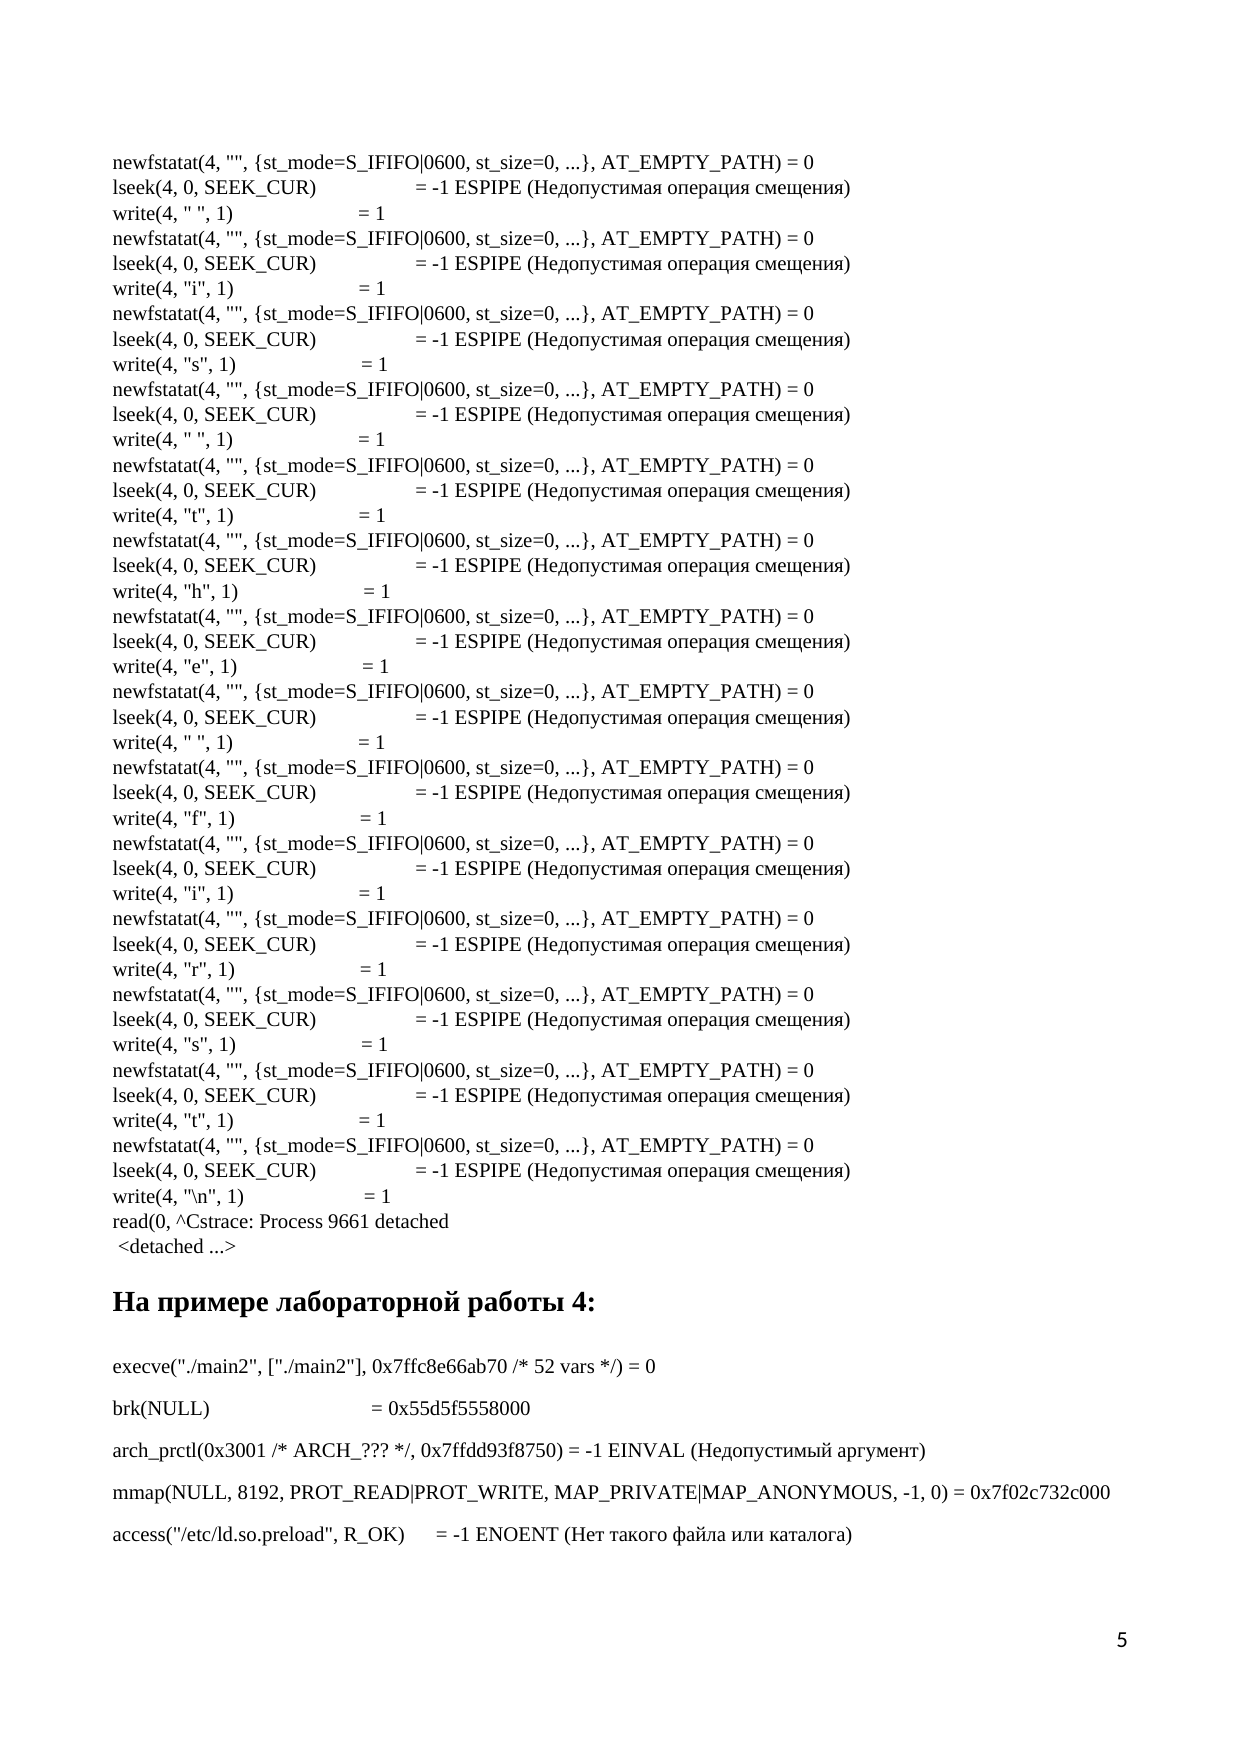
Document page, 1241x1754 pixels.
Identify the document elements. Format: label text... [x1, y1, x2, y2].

text newfstatat(4, "", {st_mode=S_IFIFO|0600, st_size=0, ...}, AT_EMPTY_PATH) = 0 [112, 150, 1128, 174]
text newfstatat(4, "", {st_mode=S_IFIFO|0600, st_size=0, ...}, AT_EMPTY_PATH) = 0 [112, 982, 1128, 1006]
text mmap(NULL, 8192, PROT_READ|PROT_WRITE, MAP_PRIVATE|MAP_ANONYMOUS, -1, 0) = 0x7f02c732c000 [112, 1480, 1128, 1504]
text lseek(4, 0, SEEK_CUR) = -1 ESPIPE (Недопустимая операция смещения) [112, 175, 1128, 199]
text newfstatat(4, "", {st_mode=S_IFIFO|0600, st_size=0, ...}, AT_EMPTY_PATH) = 0 [112, 226, 1128, 250]
text lseek(4, 0, SEEK_CUR) = -1 ESPIPE (Недопустимая операция смещения) [112, 1158, 1128, 1182]
text write(4, "s", 1) = 1 [112, 352, 1128, 376]
text lseek(4, 0, SEEK_CUR) = -1 ESPIPE (Недопустимая операция смещения) [112, 1007, 1128, 1031]
text execve("./main2", ["./main2"], 0x7ffc8e66ab70 /* 52 vars */) = 0 [112, 1354, 1128, 1378]
text write(4, " ", 1) = 1 [112, 730, 1128, 754]
text write(4, "f", 1) = 1 [112, 805, 1128, 829]
text newfstatat(4, "", {st_mode=S_IFIFO|0600, st_size=0, ...}, AT_EMPTY_PATH) = 0 [112, 1057, 1128, 1082]
text write(4, "t", 1) = 1 [112, 1108, 1128, 1132]
text lseek(4, 0, SEEK_CUR) = -1 ESPIPE (Недопустимая операция смещения) [112, 478, 1128, 502]
text <detached ...> [112, 1234, 1128, 1283]
text lseek(4, 0, SEEK_CUR) = -1 ESPIPE (Недопустимая операция смещения) [112, 704, 1128, 729]
text lseek(4, 0, SEEK_CUR) = -1 ESPIPE (Недопустимая операция смещения) [112, 856, 1128, 880]
text write(4, "i", 1) = 1 [112, 881, 1128, 905]
text write(4, "h", 1) = 1 [112, 578, 1128, 603]
text lseek(4, 0, SEEK_CUR) = -1 ESPIPE (Недопустимая операция смещения) [112, 402, 1128, 426]
text arch_prctl(0x3001 /* ARCH_??? */, 0x7ffdd93f8750) = -1 EINVAL (Недопустимый аргумент) [112, 1438, 1128, 1462]
text lseek(4, 0, SEEK_CUR) = -1 ESPIPE (Недопустимая операция смещения) [112, 251, 1128, 275]
text newfstatat(4, "", {st_mode=S_IFIFO|0600, st_size=0, ...}, AT_EMPTY_PATH) = 0 [112, 301, 1128, 325]
text lseek(4, 0, SEEK_CUR) = -1 ESPIPE (Недопустимая операция смещения) [112, 931, 1128, 956]
text newfstatat(4, "", {st_mode=S_IFIFO|0600, st_size=0, ...}, AT_EMPTY_PATH) = 0 [112, 528, 1128, 552]
text access("/etc/ld.so.preload", R_OK) = -1 ENOENT (Нет такого файла или каталога) [112, 1522, 1128, 1546]
text write(4, "e", 1) = 1 [112, 654, 1128, 678]
text newfstatat(4, "", {st_mode=S_IFIFO|0600, st_size=0, ...}, AT_EMPTY_PATH) = 0 [112, 1133, 1128, 1157]
text write(4, " ", 1) = 1 [112, 427, 1128, 451]
text На примере лабораторной работы 4: [112, 1284, 1128, 1317]
text brk(NULL) = 0x55d5f5558000 [112, 1396, 1128, 1420]
text newfstatat(4, "", {st_mode=S_IFIFO|0600, st_size=0, ...}, AT_EMPTY_PATH) = 0 [112, 377, 1128, 401]
text write(4, "r", 1) = 1 [112, 957, 1128, 981]
text write(4, "s", 1) = 1 [112, 1032, 1128, 1056]
text lseek(4, 0, SEEK_CUR) = -1 ESPIPE (Недопустимая операция смещения) [112, 326, 1128, 351]
text lseek(4, 0, SEEK_CUR) = -1 ESPIPE (Недопустимая операция смещения) [112, 1083, 1128, 1107]
text write(4, " ", 1) = 1 [112, 200, 1128, 224]
text write(4, "t", 1) = 1 [112, 503, 1128, 527]
text newfstatat(4, "", {st_mode=S_IFIFO|0600, st_size=0, ...}, AT_EMPTY_PATH) = 0 [112, 679, 1128, 703]
text lseek(4, 0, SEEK_CUR) = -1 ESPIPE (Недопустимая операция смещения) [112, 553, 1128, 577]
text newfstatat(4, "", {st_mode=S_IFIFO|0600, st_size=0, ...}, AT_EMPTY_PATH) = 0 [112, 755, 1128, 779]
text newfstatat(4, "", {st_mode=S_IFIFO|0600, st_size=0, ...}, AT_EMPTY_PATH) = 0 [112, 831, 1128, 855]
text write(4, "i", 1) = 1 [112, 276, 1128, 300]
text newfstatat(4, "", {st_mode=S_IFIFO|0600, st_size=0, ...}, AT_EMPTY_PATH) = 0 [112, 604, 1128, 628]
text read(0, ^Cstrace: Process 9661 detached [112, 1209, 1128, 1233]
text newfstatat(4, "", {st_mode=S_IFIFO|0600, st_size=0, ...}, AT_EMPTY_PATH) = 0 [112, 452, 1128, 477]
text write(4, "\n", 1) = 1 [112, 1183, 1128, 1208]
text newfstatat(4, "", {st_mode=S_IFIFO|0600, st_size=0, ...}, AT_EMPTY_PATH) = 0 [112, 906, 1128, 930]
text lseek(4, 0, SEEK_CUR) = -1 ESPIPE (Недопустимая операция смещения) [112, 780, 1128, 804]
text lseek(4, 0, SEEK_CUR) = -1 ESPIPE (Недопустимая операция смещения) [112, 629, 1128, 653]
